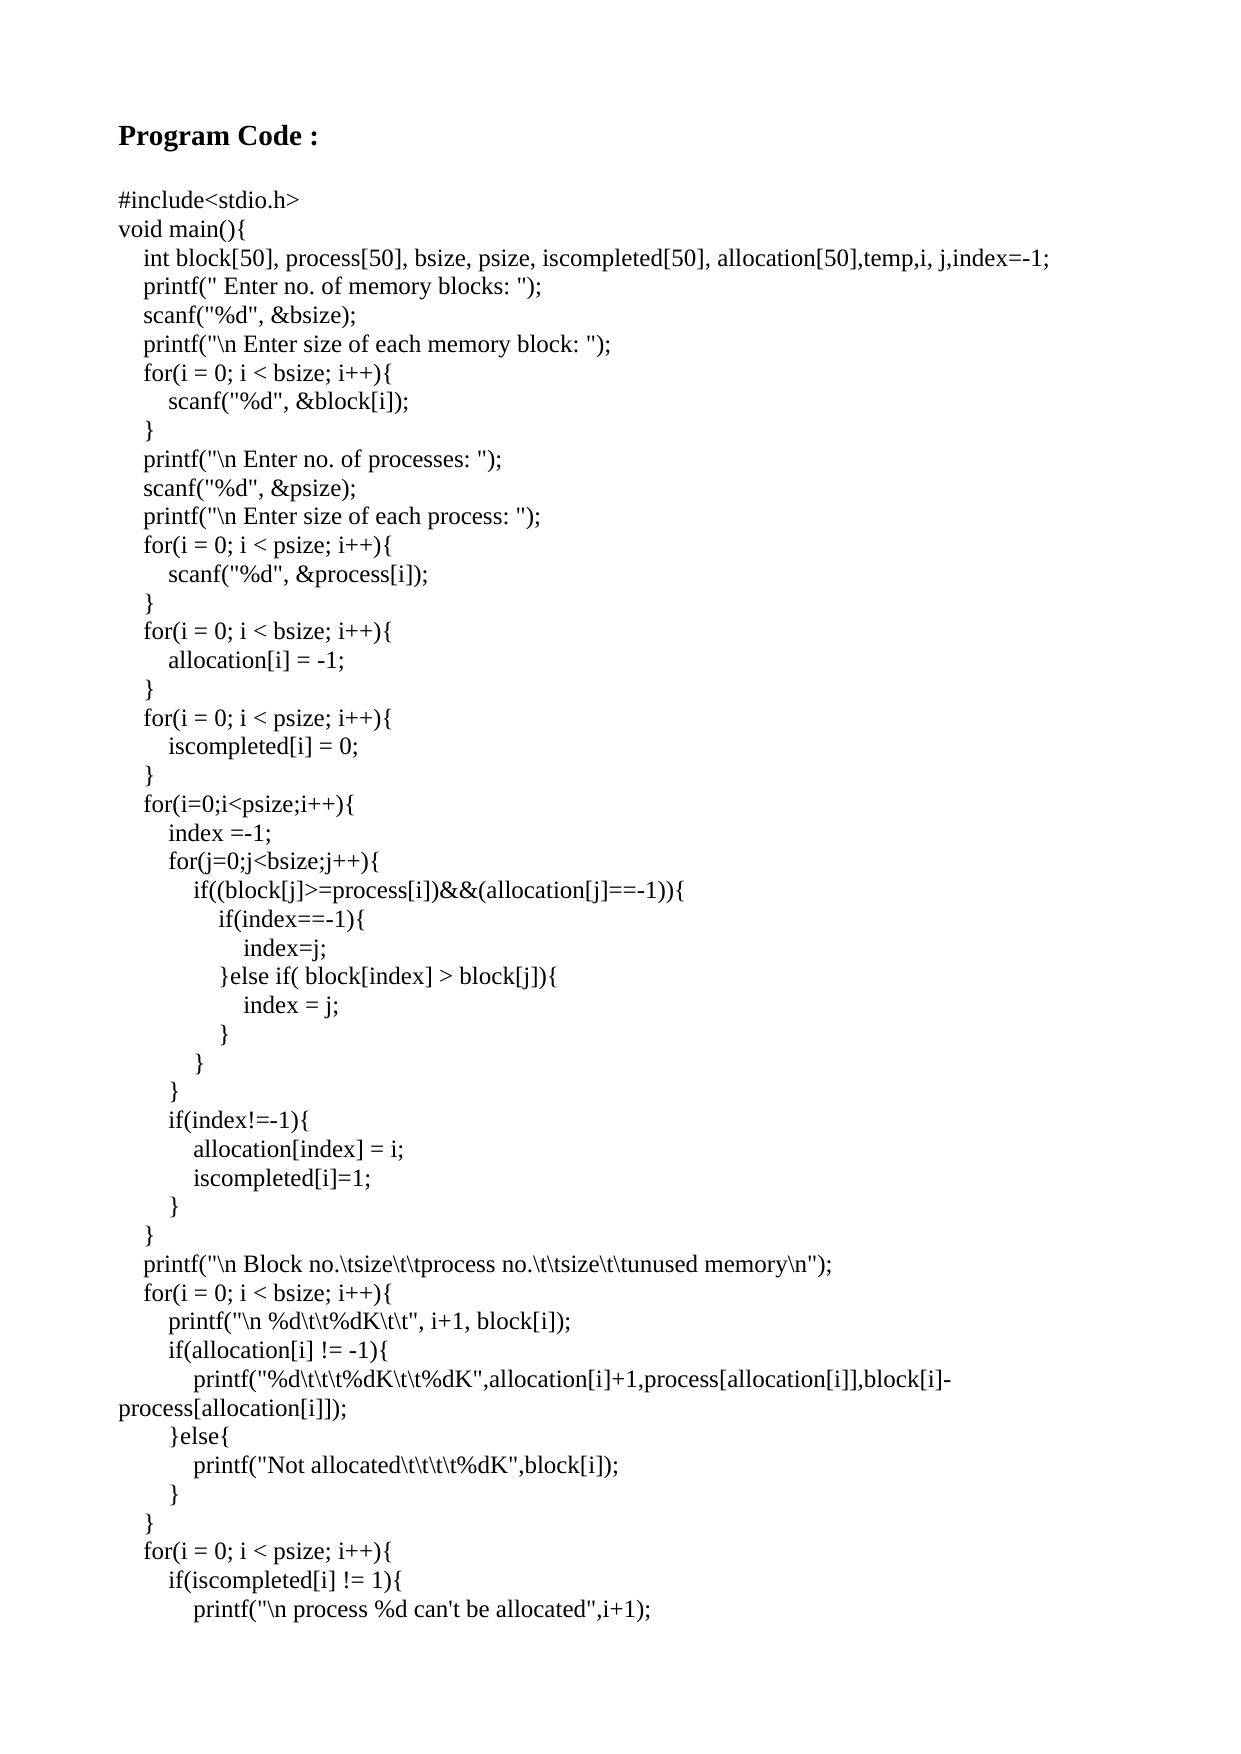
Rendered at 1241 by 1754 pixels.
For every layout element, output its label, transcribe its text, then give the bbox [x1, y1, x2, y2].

text #include<stdio.h> void main(){ int block[50], process[50], bsize, psize, iscompleted[50], allocation[50],temp,i, j,index=-1; printf(" Enter no. of memory blocks: "); scanf("%d", &bsize); printf("\n Enter size of each memory block: "); for(i = 0; i < bsize; i++){ scanf("%d", &block[i]); } printf("\n Enter no. of processes: "); scanf("%d", &psize); printf("\n Enter size of each process: "); for(i = 0; i < psize; i++){ scanf("%d", &process[i]); } for(i = 0; i < bsize; i++){ allocation[i] = -1; } for(i = 0; i < psize; i++){ iscompleted[i] = 0; } for(i=0;i<psize;i++){ index =-1; for(j=0;j<bsize;j++){ if((block[j]>=process[i])&&(allocation[j]==-1)){ if(index==-1){ index=j; }else if( block[index] > block[j]){ index = j; } } } if(index!=-1){ allocation[index] = i; iscompleted[i]=1; } } printf("\n Block no.\tsize\t\tprocess no.\t\tsize\t\tunused memory\n"); for(i = 0; i < bsize; i++){ printf("\n %d\t\t%dK\t\t", i+1, block[i]); if(allocation[i] != -1){ printf("%d\t\t\t%dK\t\t%dK",allocation[i]+1,process[allocation[i]],block[i]-process[allocation[i]]); }else{ printf("Not allocated\t\t\t\t%dK",block[i]); } } for(i = 0; i < psize; i++){ if(iscompleted[i] != 1){ printf("\n process %d can't be allocated",i+1); [118, 185, 1122, 1623]
text Program Code : [118, 118, 1122, 152]
